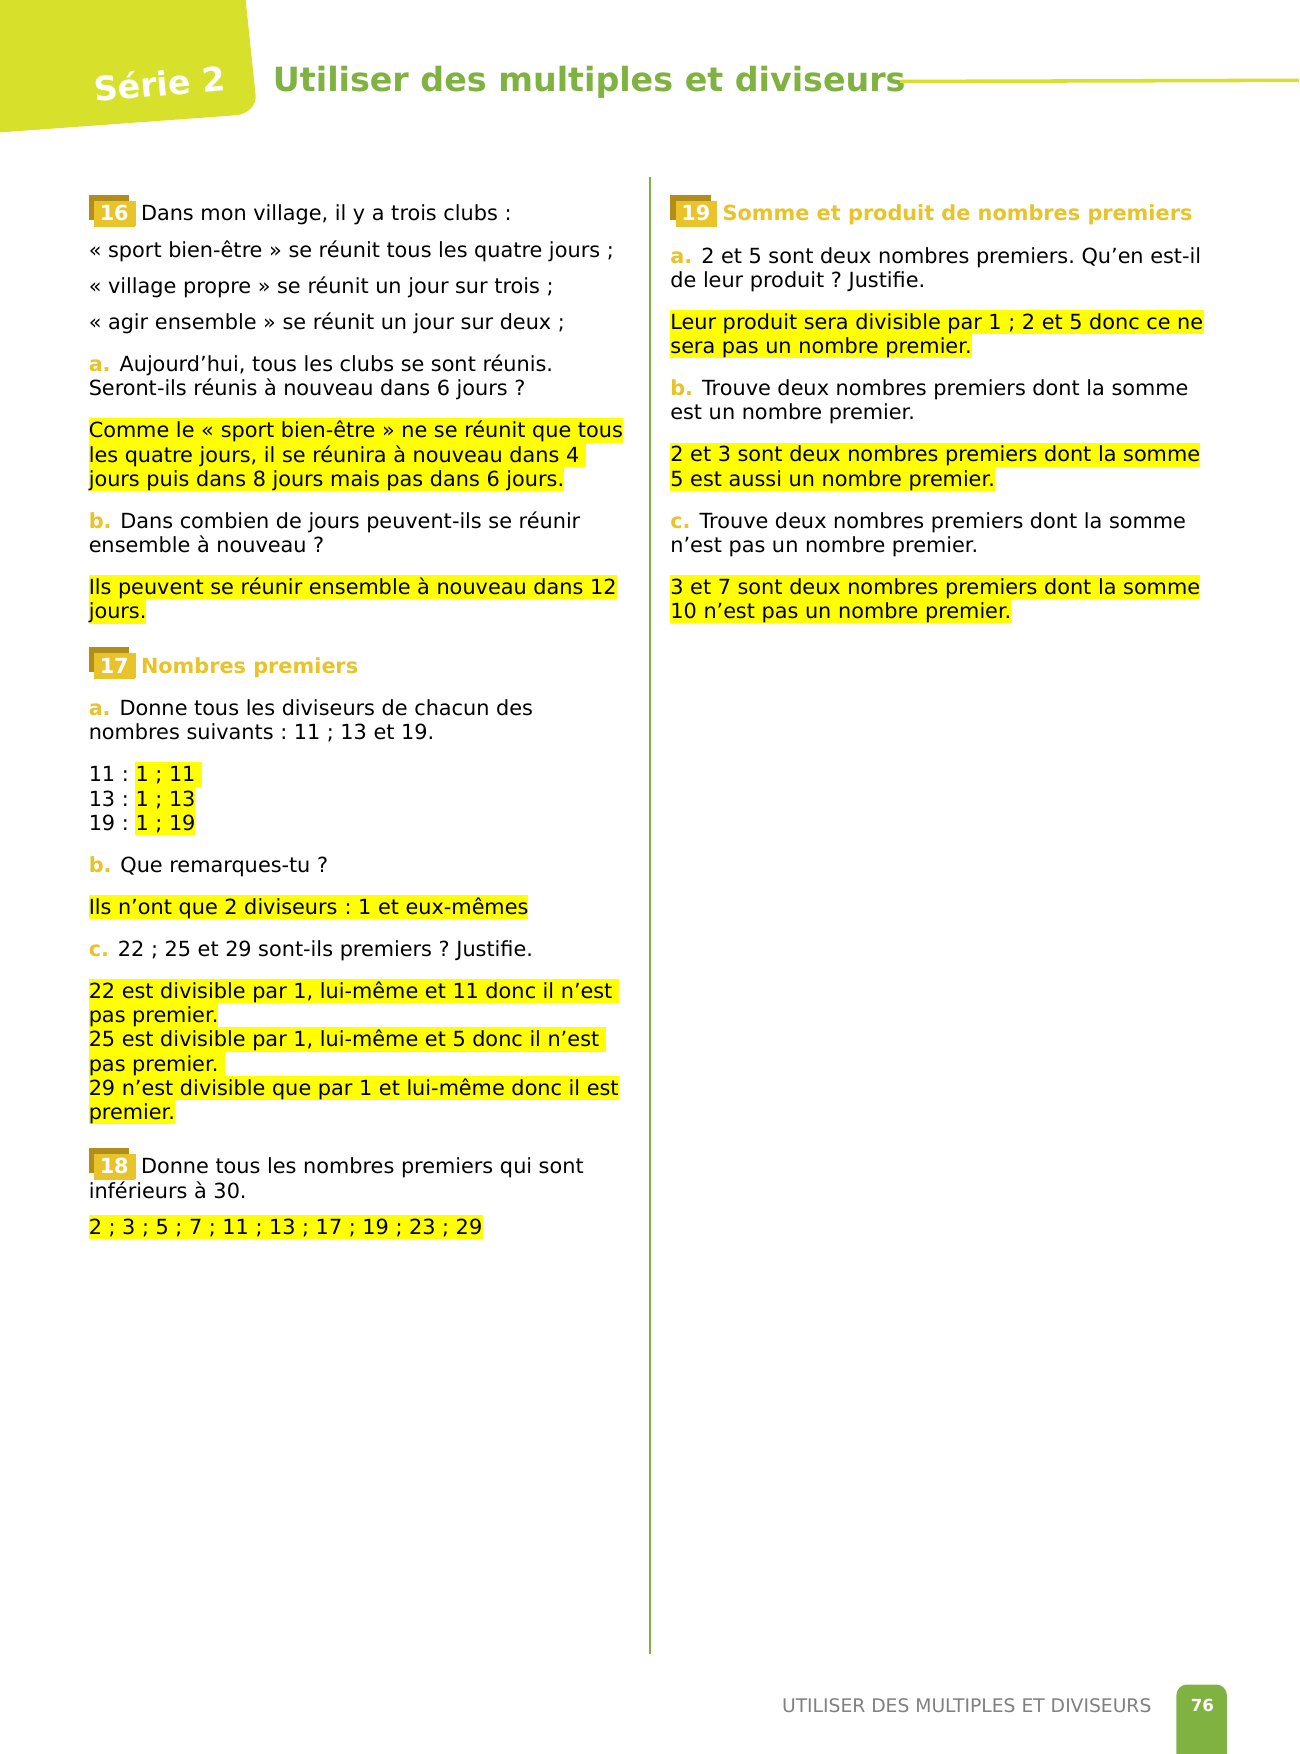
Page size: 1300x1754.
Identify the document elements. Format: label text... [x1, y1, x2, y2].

subtitle Donne tous les nombres premiers qui sont inférieurs à 30. [88, 1148, 629, 1203]
subtitle « village propre » se réunit un jour sur trois ; [88, 274, 623, 298]
list Donne tous les diviseurs de chacun des nombres suivants : 11 ; 13 et 19. [88, 696, 629, 744]
subtitle 22 est divisible par 1, lui-même et 11 donc il n’est pas premier. 25 est divisible par 1, lui-même et 5 donc il n’est pas premier. 29 n’est divisible que par 1 et lui-même donc il est premier. [175, 979, 623, 1124]
list Que remarques-tu ? [88, 853, 629, 877]
subtitle 11 : 1 ; 11 13 : 1 ; 13 19 : 1 ; 19 [88, 762, 135, 835]
subtitle 11 : 1 ; 11 13 : 1 ; 13 19 : 1 ; 19 [195, 762, 623, 835]
subtitle Somme et produit de nombres premiers [711, 195, 1211, 226]
subtitle 2 et 3 sont deux nombres premiers dont la somme 5 est aussi un nombre premier. [670, 442, 1205, 491]
list 2 et 5 sont deux nombres premiers. Qu’en est-il de leur produit ? Justifie. [670, 244, 1211, 292]
subtitle Nombres premiers [129, 647, 629, 678]
list Trouve deux nombres premiers dont la somme n’est pas un nombre premier. [670, 509, 1211, 557]
list Aujourd’hui, tous les clubs se sont réunis. Seront-ils réunis à nouveau dans 6 jours ? [88, 352, 629, 401]
subtitle Dans mon village, il y a trois clubs : [129, 195, 629, 226]
subtitle Leur produit sera divisible par 1 ; 2 et 5 donc ce ne sera pas un nombre premier. [972, 310, 1205, 358]
list 22 ; 25 et 29 sont-ils premiers ? Justifie. [88, 937, 629, 961]
subtitle 3 et 7 sont deux nombres premiers dont la somme 10 n’est pas un nombre premier. [1011, 575, 1205, 623]
subtitle Ils n’ont que 2 diviseurs : 1 et eux-mêmes [528, 895, 623, 919]
subtitle 2 ; 3 ; 5 ; 7 ; 11 ; 13 ; 17 ; 19 ; 23 ; 29 [483, 1215, 623, 1239]
subtitle Ils peuvent se réunir ensemble à nouveau dans 12 jours. [146, 575, 623, 624]
list Dans combien de jours peuvent-ils se réunir ensemble à nouveau ? [88, 509, 629, 557]
subtitle « sport bien-être » se réunit tous les quatre jours ; [88, 238, 623, 262]
list Trouve deux nombres premiers dont la somme est un nombre premier. [670, 376, 1211, 425]
subtitle « agir ensemble » se réunit un jour sur deux ; [88, 310, 623, 334]
